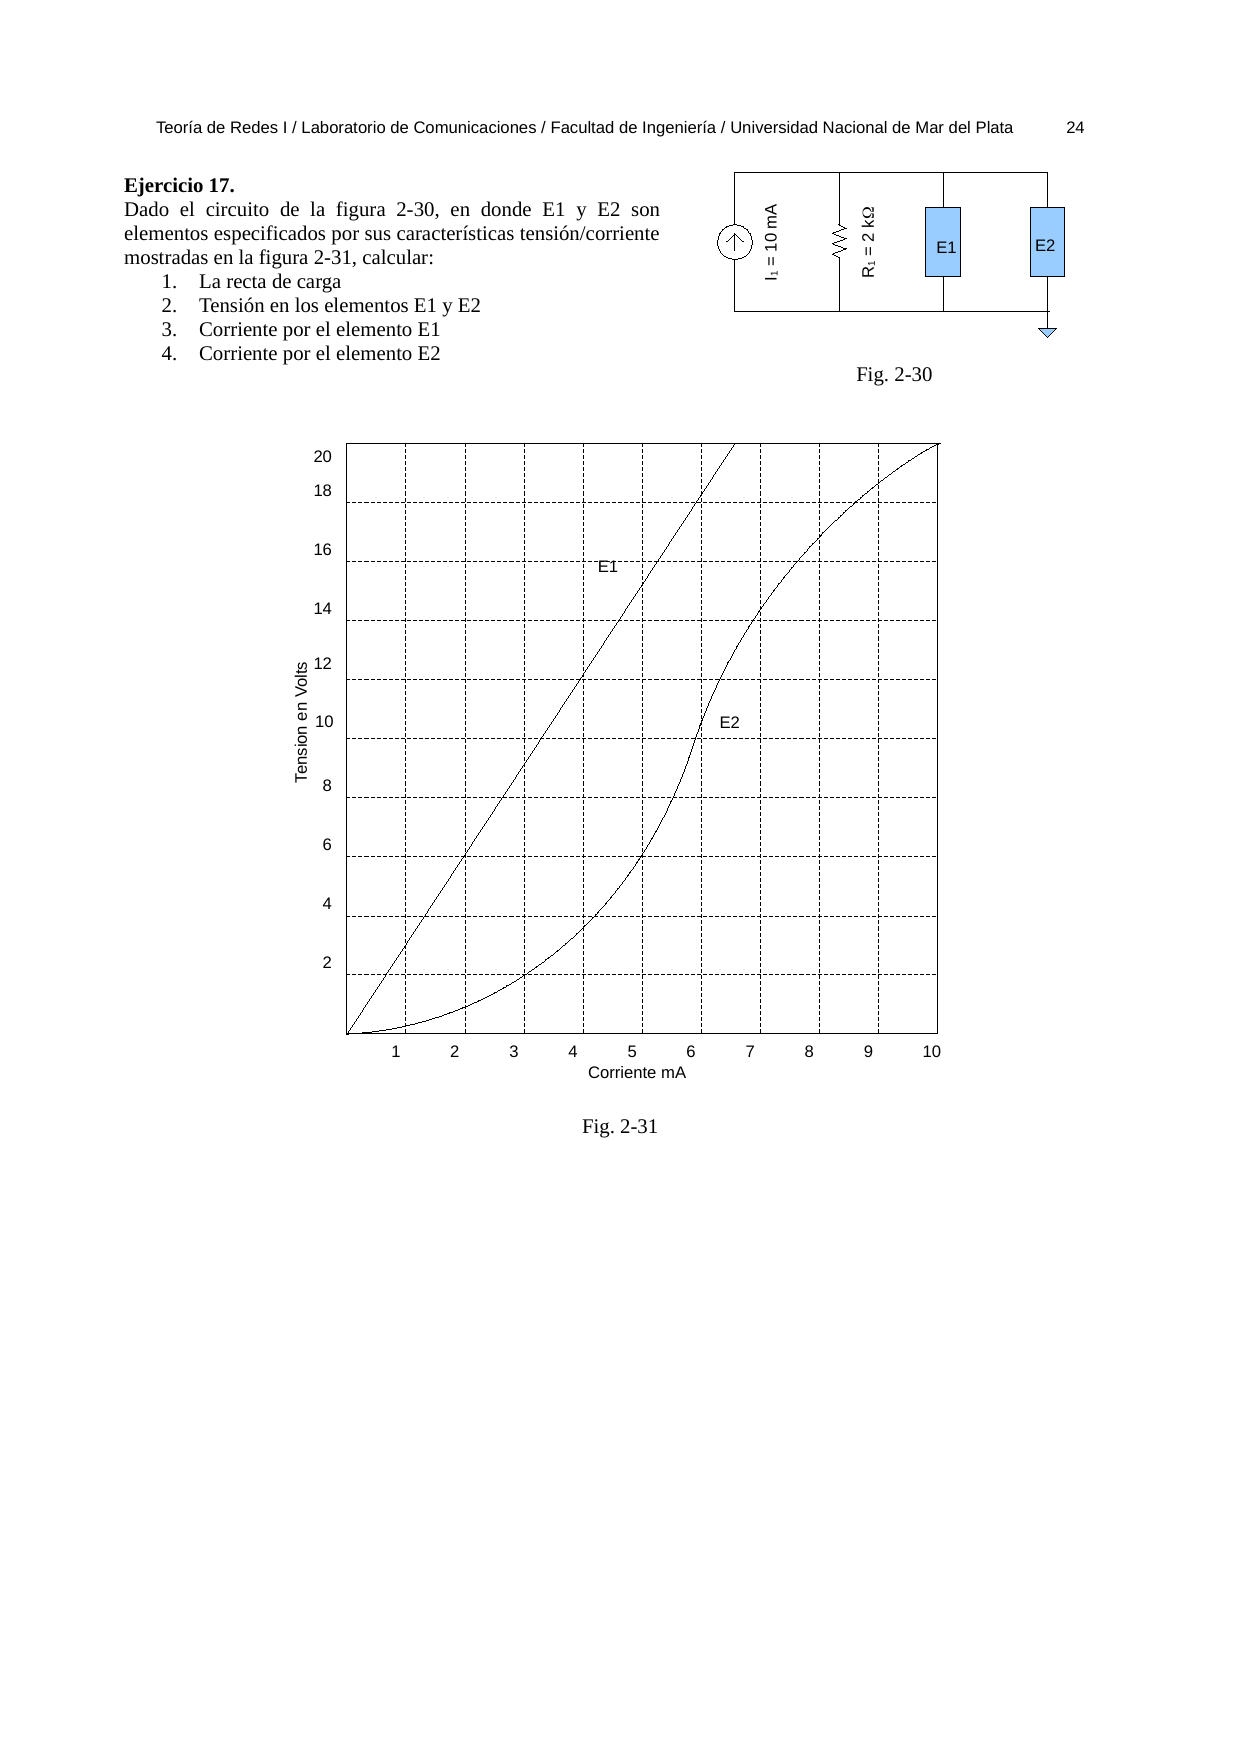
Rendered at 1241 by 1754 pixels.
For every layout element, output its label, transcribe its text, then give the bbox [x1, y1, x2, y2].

text Fig. 2-31 [118, 1114, 1122, 1138]
table_header Fig. 2-30 [666, 167, 1122, 391]
table_header Ejercicio 17. Dado el circuito de la figura 2-30, en donde E1 y E2 son elementos especificados por sus características tensión/corriente mostradas en la figura 2-31, calcular: La recta de carga Tensión en los elementos E1 y E2 Corriente por el elemento E1 Corriente por el elemento E2 [118, 167, 666, 391]
